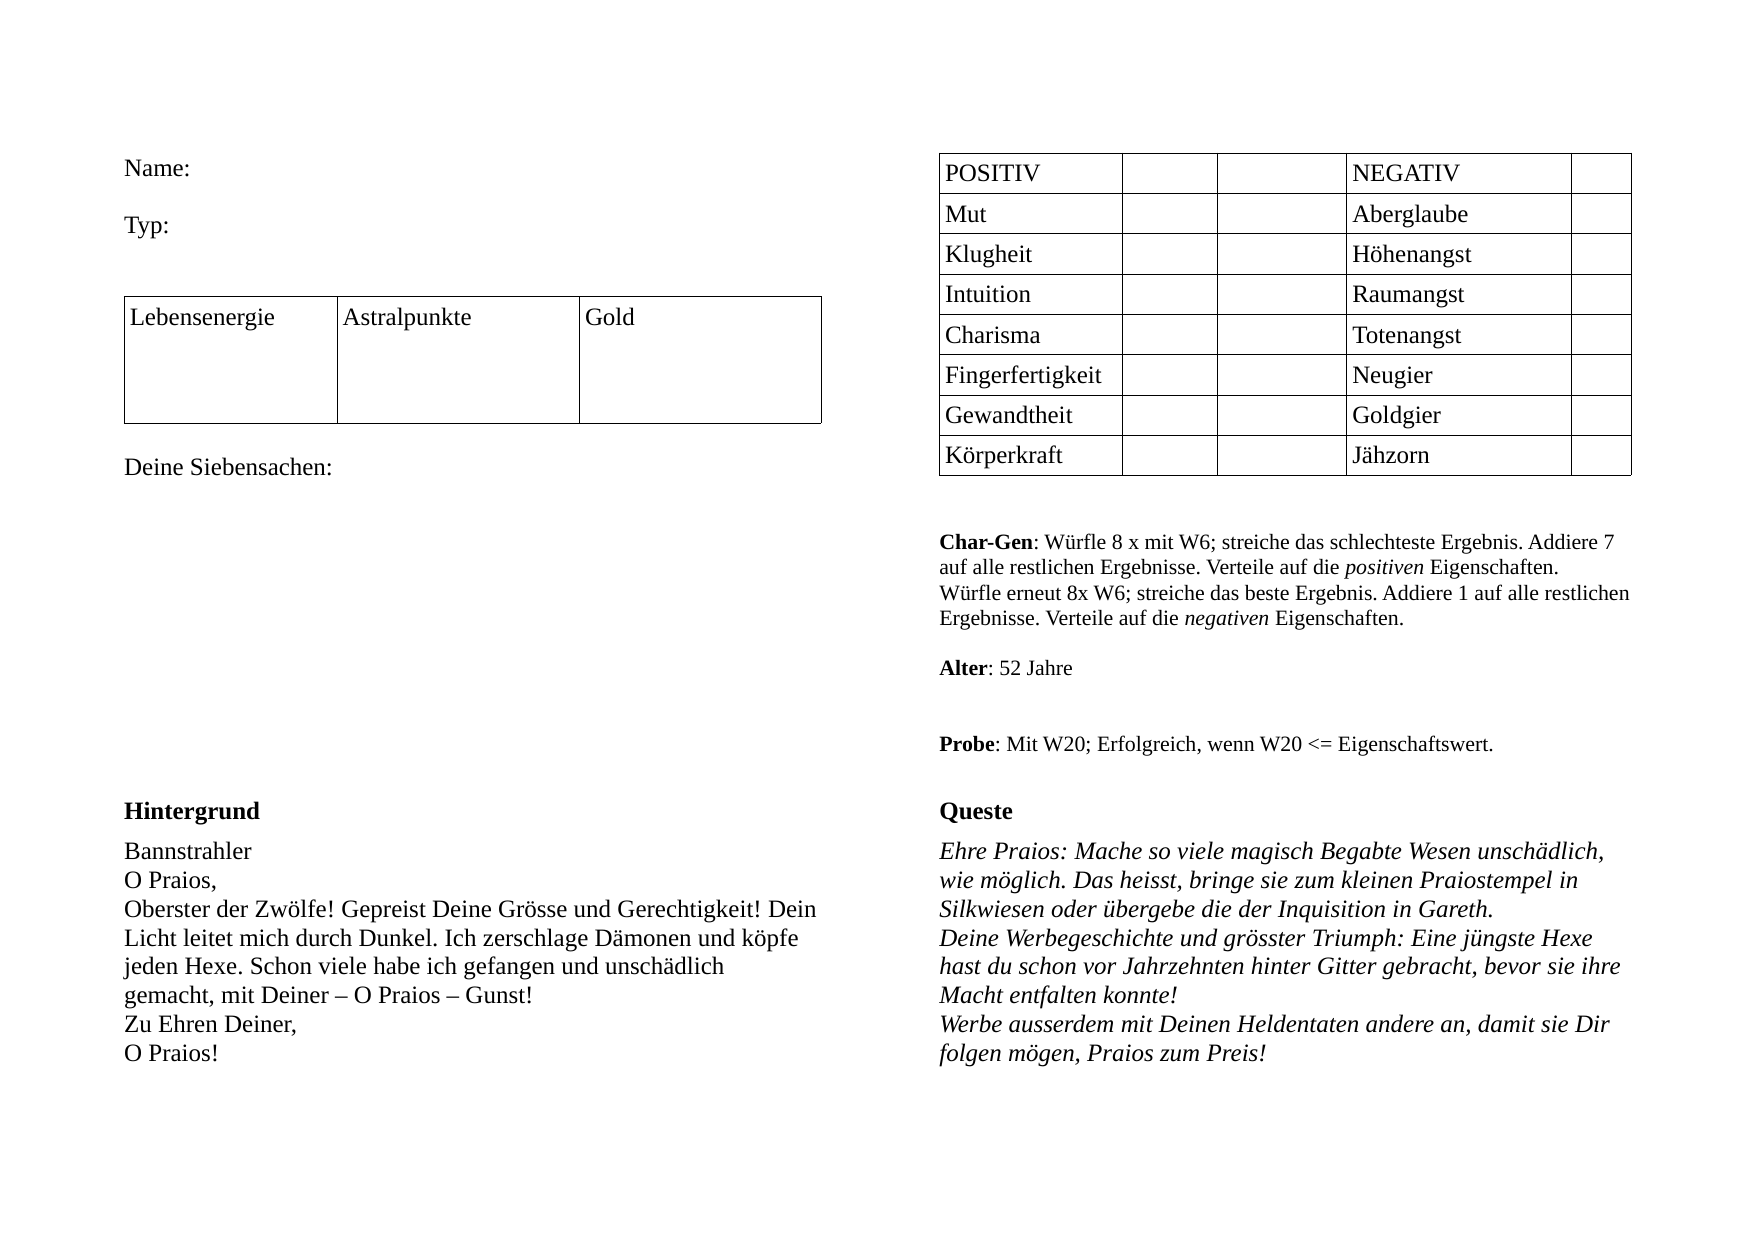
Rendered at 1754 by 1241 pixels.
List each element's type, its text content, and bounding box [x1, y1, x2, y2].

table_cell [1572, 194, 1631, 233]
table_cell Klugheit [940, 234, 1122, 273]
table_cell [1218, 234, 1346, 273]
table_cell [1218, 396, 1346, 435]
table_cell Gewandtheit [940, 396, 1122, 435]
table_cell [1123, 194, 1217, 233]
table_cell [1123, 275, 1217, 314]
table_cell Aberglaube [1347, 194, 1571, 233]
table_cell Goldgier [1347, 396, 1571, 435]
table_cell Fingerfertigkeit [940, 355, 1122, 394]
table_cell Höhenangst [1347, 234, 1571, 273]
table_cell [1572, 355, 1631, 394]
table_cell [1572, 234, 1631, 273]
table_cell Queste [933, 791, 1636, 831]
table_cell [827, 791, 933, 831]
table_cell Ehre Praios: Mache so viele magisch Begabte Wesen unschädlich, wie möglich. Das heisst, bringe sie zum kleinen Praiostempel in Silkwiesen oder übergebe die der Inquisition in Gareth. Deine Werbegeschichte und grösster Triumph: Eine jüngste Hexe hast du schon vor Jahrzehnten hinter Gitter gebracht, bevor sie ihre Macht entfalten konnte! Werbe ausserdem mit Deinen Heldentaten andere an, damit sie Dir folgen mögen, Praios zum Preis! [933, 831, 1636, 1072]
table_cell [1123, 234, 1217, 273]
table_cell [1123, 355, 1217, 394]
table_cell [1218, 355, 1346, 394]
table_cell Charisma [940, 315, 1122, 354]
table_cell Totenangst [1347, 315, 1571, 354]
table_cell [1218, 194, 1346, 233]
table_header [1572, 154, 1631, 193]
table_header Gold [580, 297, 821, 423]
table_cell [1572, 275, 1631, 314]
table_header NEGATIV [1347, 154, 1571, 193]
table_cell Hintergrund [118, 791, 827, 831]
table_header [1123, 154, 1217, 193]
table_header Name: Typ: Deine Siebensachen: [118, 147, 827, 791]
table_cell [1572, 396, 1631, 435]
table_cell [1123, 396, 1217, 435]
table_cell Mut [940, 194, 1122, 233]
table_header Char-Gen: Würfle 8 x mit W6; streiche das schlechteste Ergebnis. Addiere 7 auf alle restlichen Ergebnisse. Verteile auf die positiven Eigenschaften. Würfle erneut 8x W6; streiche das beste Ergebnis. Addiere 1 auf alle restlichen Ergebnisse. Verteile auf die negativen Eigenschaften. Alter: 52 Jahre Probe: Mit W20; Erfolgreich, wenn W20 <= Eigenschaftswert. [933, 147, 1636, 791]
table_cell Raumangst [1347, 275, 1571, 314]
table_cell Neugier [1347, 355, 1571, 394]
table_cell [1572, 436, 1631, 475]
table_cell Bannstrahler O Praios, Oberster der Zwölfe! Gepreist Deine Grösse und Gerechtigkeit! Dein Licht leitet mich durch Dunkel. Ich zerschlage Dämonen und köpfe jeden Hexe. Schon viele habe ich gefangen und unschädlich gemacht, mit Deiner – O Praios – Gunst! Zu Ehren Deiner, O Praios! [118, 831, 827, 1072]
table_cell [1218, 275, 1346, 314]
table_cell Jähzorn [1347, 436, 1571, 475]
table_cell Intuition [940, 275, 1122, 314]
table_cell [1123, 315, 1217, 354]
table_cell [1218, 315, 1346, 354]
table_header [827, 147, 933, 791]
table_cell Körperkraft [940, 436, 1122, 475]
table_cell [1572, 315, 1631, 354]
table_cell [827, 831, 933, 1072]
table_header POSITIV [940, 154, 1122, 193]
table_cell [1218, 436, 1346, 475]
table_header Astralpunkte [338, 297, 579, 423]
table_header [1218, 154, 1346, 193]
table_cell [1123, 436, 1217, 475]
table_header Lebensenergie [125, 297, 337, 423]
